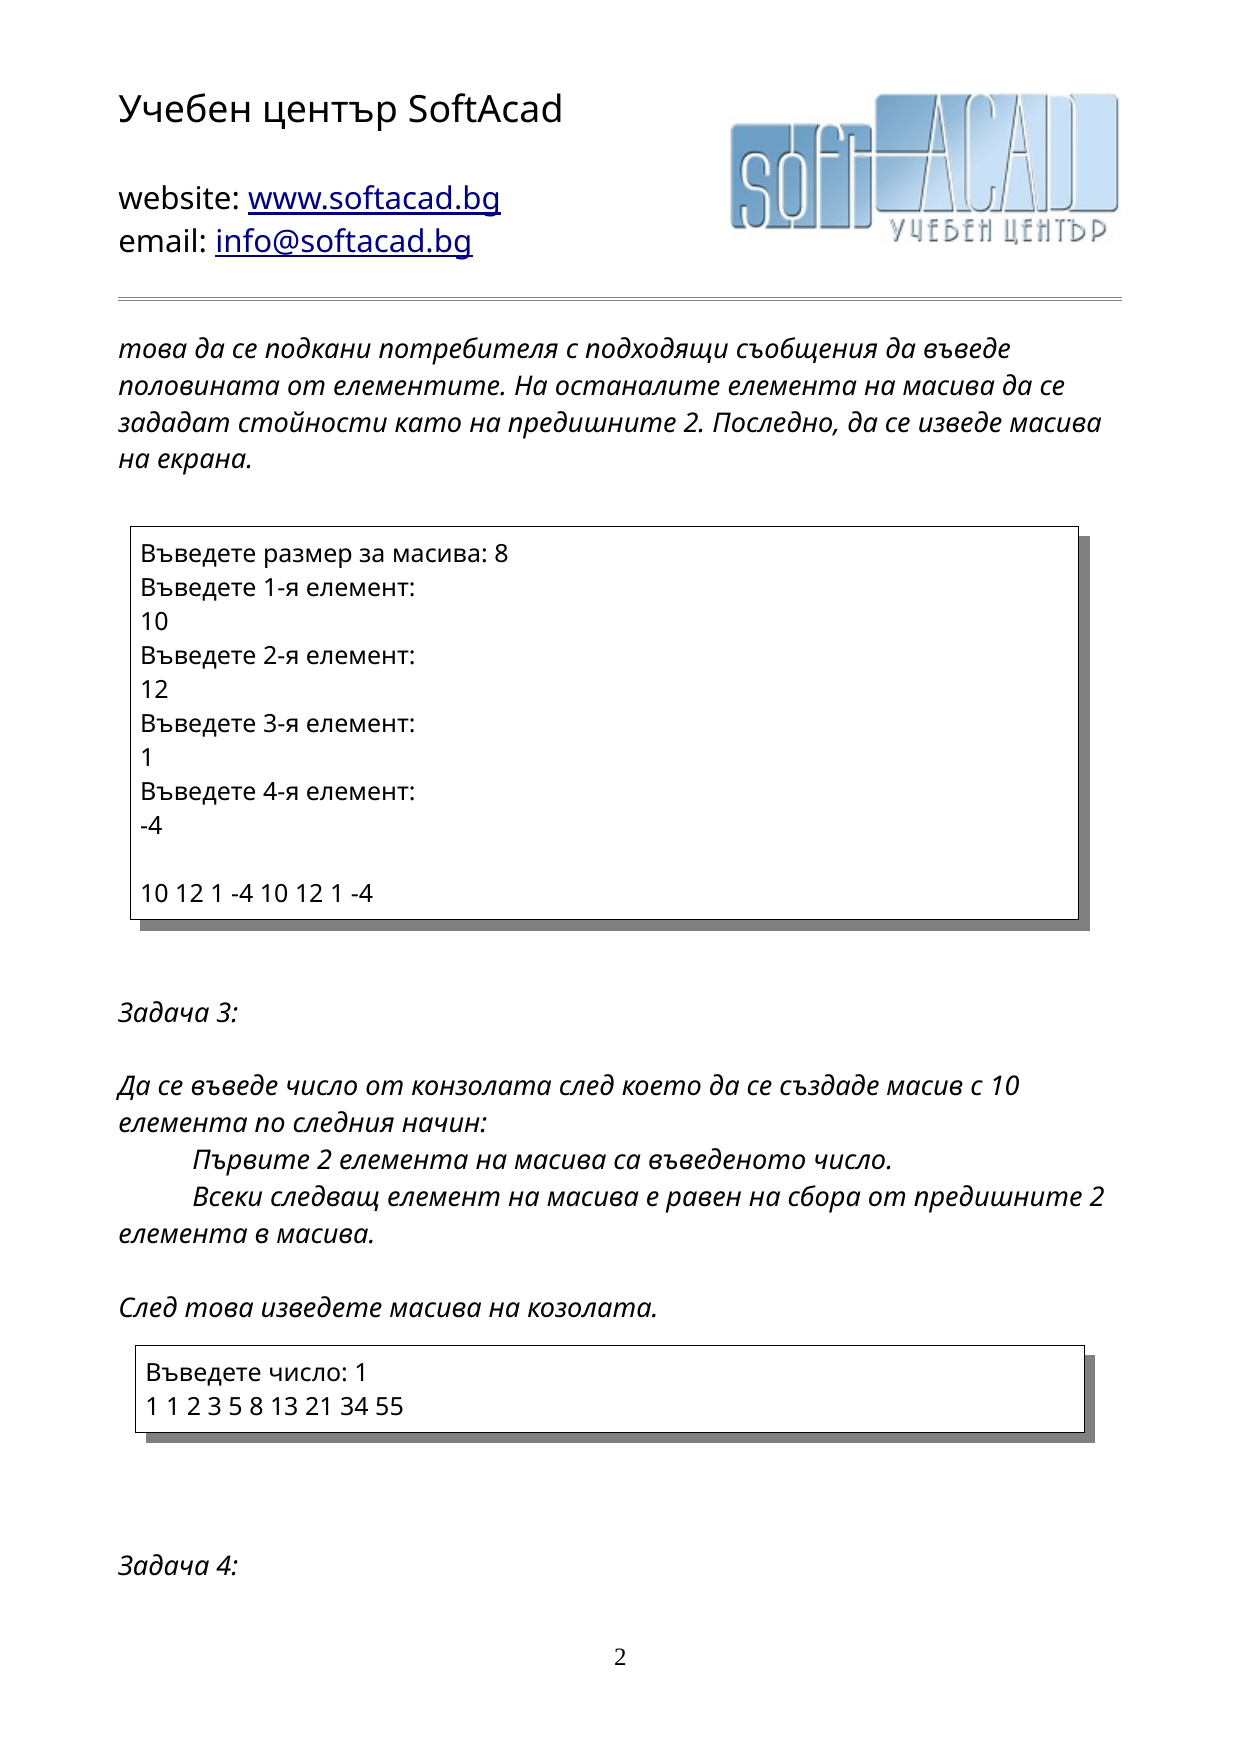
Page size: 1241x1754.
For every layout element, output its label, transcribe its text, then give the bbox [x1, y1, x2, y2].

text Задача 4: [118, 1546, 1122, 1583]
text Всеки следващ елемент на масива е равен на сбора от предишните 2 елемента в масива. [118, 1177, 1122, 1251]
picture [726, 93, 1123, 248]
text Въведете 2-я елемент: [140, 638, 1069, 672]
text 1 [140, 740, 1069, 774]
text Въведете 3-я елемент: [140, 706, 1069, 740]
text Въведете число: 1 [145, 1354, 1074, 1388]
text Да се въведе число от конзолата след което да се създаде масив с 10 елемента по следния начин: [118, 1067, 1122, 1141]
text 10 [140, 603, 1069, 638]
text това да се подкани потребителя с подходящи съобщения да въведе половината от елементите. На останалите елемента на масива да се зададат стойности като на предишните 2. Последно, да се изведе масива на екрана. [118, 329, 1122, 477]
text -4 [140, 808, 1069, 842]
text Задача 3: [118, 993, 1122, 1030]
text 1 1 2 3 5 8 13 21 34 55 [145, 1388, 1074, 1422]
text 10 12 1 -4 10 12 1 -4 [140, 876, 1069, 910]
text Въведете 1-я елемент: [140, 569, 1069, 603]
text Първите 2 елемента на масива са въведеното число. [118, 1141, 1122, 1177]
text 12 [140, 672, 1069, 706]
text Въведете 4-я елемент: [140, 774, 1069, 808]
text След това изведете масива на козолата. [118, 1288, 1122, 1325]
text Въведете размер за масива: 8 [140, 535, 1069, 569]
